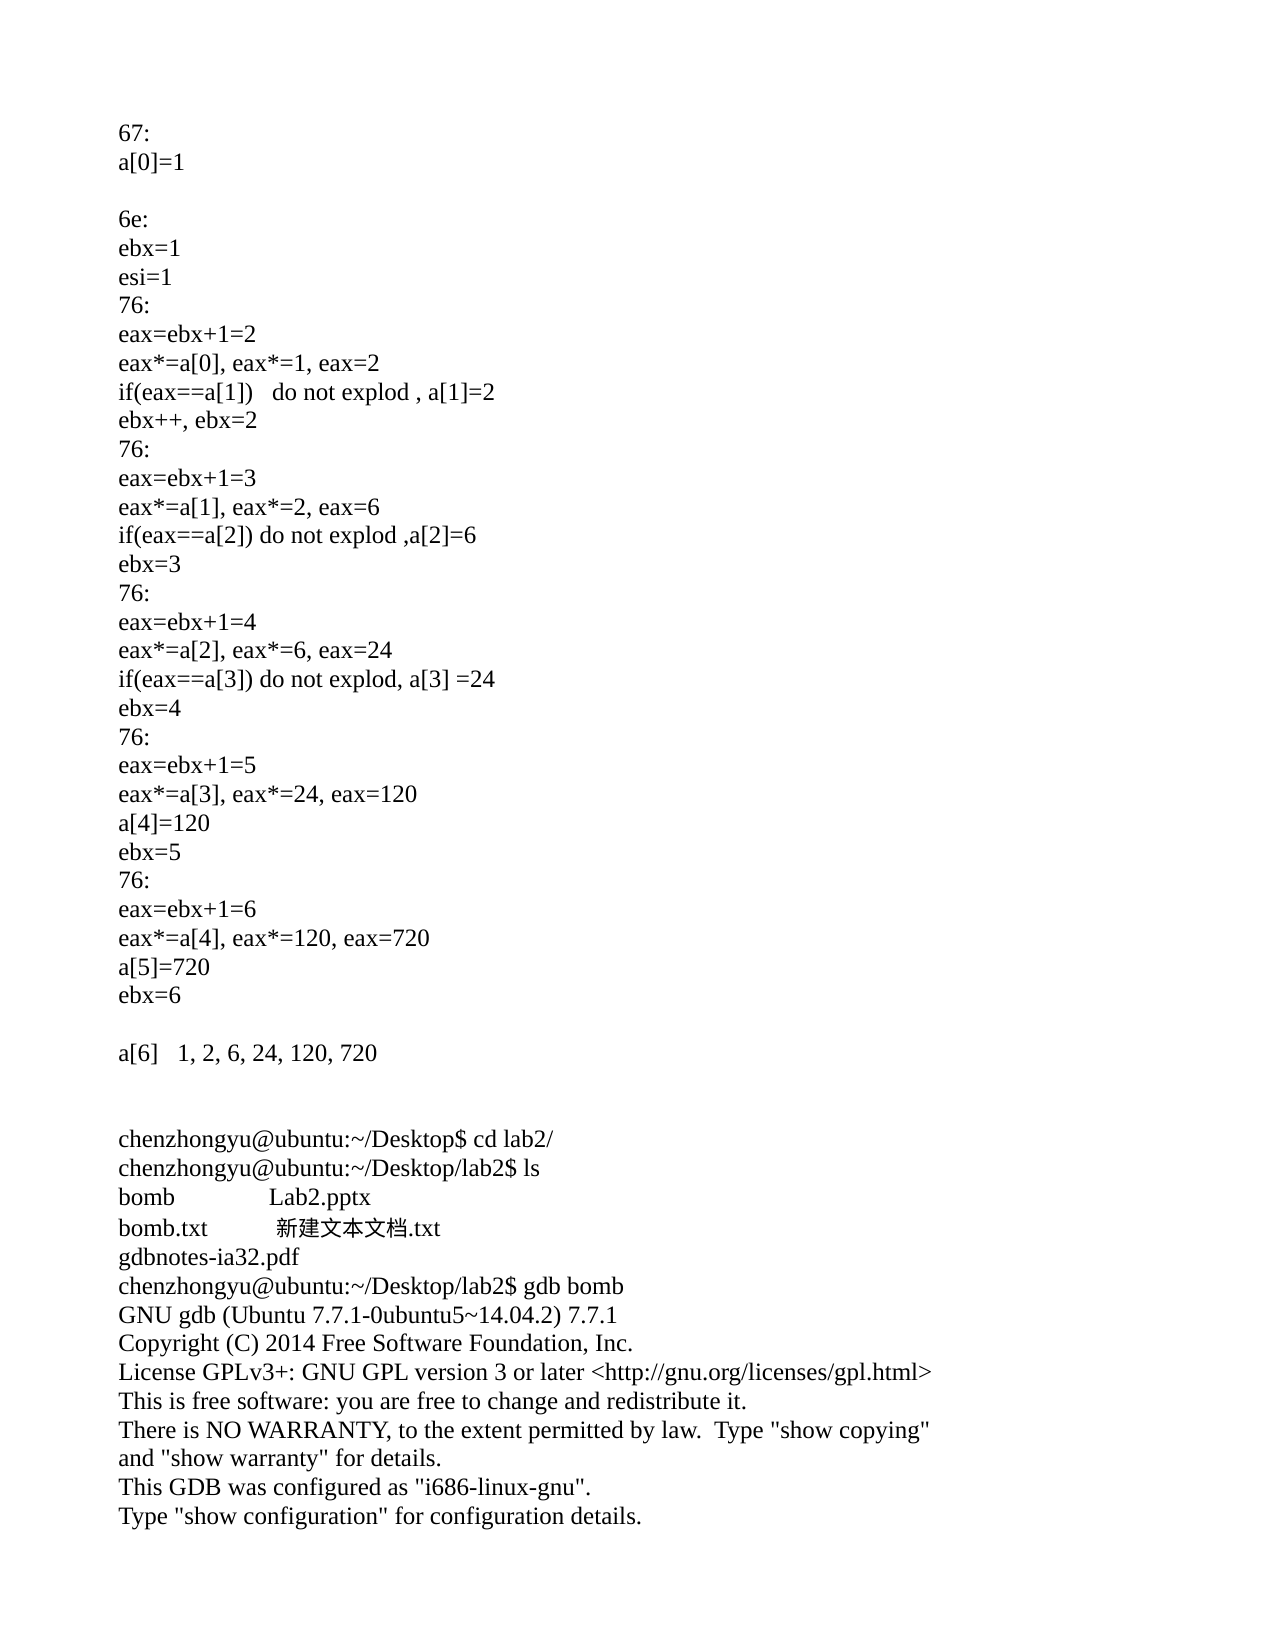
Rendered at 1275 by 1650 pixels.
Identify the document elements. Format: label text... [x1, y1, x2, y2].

text 76: [118, 578, 1157, 607]
text 76: [118, 722, 1157, 751]
text chenzhongyu@ubuntu:~/Desktop/lab2$ ls [118, 1153, 1157, 1182]
text eax=ebx+1=2 [118, 319, 1157, 348]
text if(eax==a[1]) do not explod , a[1]=2 [118, 377, 1157, 406]
text ebx=1 [118, 233, 1157, 262]
text eax=ebx+1=4 [118, 607, 1157, 636]
text 67: [118, 118, 1157, 147]
text ebx=6 [118, 981, 1157, 1009]
text Type "show configuration" for configuration details. [118, 1501, 1157, 1530]
text GNU gdb (Ubuntu 7.7.1-0ubuntu5~14.04.2) 7.7.1 [118, 1300, 1157, 1328]
text There is NO WARRANTY, to the extent permitted by law. Type "show copying" [118, 1415, 1157, 1443]
text if(eax==a[3]) do not explod, a[3] =24 [118, 664, 1157, 693]
text 76: [118, 291, 1157, 319]
text eax*=a[3], eax*=24, eax=120 [118, 779, 1157, 808]
text This GDB was configured as "i686-linux-gnu". [118, 1472, 1157, 1501]
text a[0]=1 [118, 147, 1157, 176]
text bomb Lab2.pptx [118, 1182, 1157, 1211]
text esi=1 [118, 262, 1157, 291]
text eax*=a[1], eax*=2, eax=6 [118, 492, 1157, 521]
text chenzhongyu@ubuntu:~/Desktop$ cd lab2/ [118, 1124, 1157, 1153]
text ebx=4 [118, 693, 1157, 722]
text eax*=a[0], eax*=1, eax=2 [118, 348, 1157, 377]
text eax=ebx+1=3 [118, 463, 1157, 492]
text 76: [118, 434, 1157, 463]
text eax*=a[4], eax*=120, eax=720 [118, 923, 1157, 952]
text ebx++, ebx=2 [118, 406, 1157, 434]
text gdbnotes-ia32.pdf [118, 1242, 1157, 1271]
text This is free software: you are free to change and redistribute it. [118, 1386, 1157, 1415]
text ebx=5 [118, 837, 1157, 866]
text a[6] 1, 2, 6, 24, 120, 720 [118, 1038, 1157, 1067]
text if(eax==a[2]) do not explod ,a[2]=6 [118, 521, 1157, 549]
text 6e: [118, 204, 1157, 233]
text Copyright (C) 2014 Free Software Foundation, Inc. [118, 1328, 1157, 1357]
text eax=ebx+1=5 [118, 751, 1157, 779]
text eax*=a[2], eax*=6, eax=24 [118, 636, 1157, 664]
text chenzhongyu@ubuntu:~/Desktop/lab2$ gdb bomb [118, 1271, 1157, 1300]
text eax=ebx+1=6 [118, 894, 1157, 923]
text bomb.txt 新建文本文档.txt [118, 1211, 1157, 1242]
text 76: [118, 866, 1157, 894]
text a[5]=720 [118, 952, 1157, 981]
text License GPLv3+: GNU GPL version 3 or later <http://gnu.org/licenses/gpl.html> [118, 1357, 1157, 1386]
text and "show warranty" for details. [118, 1443, 1157, 1472]
text ebx=3 [118, 549, 1157, 578]
text a[4]=120 [118, 808, 1157, 837]
